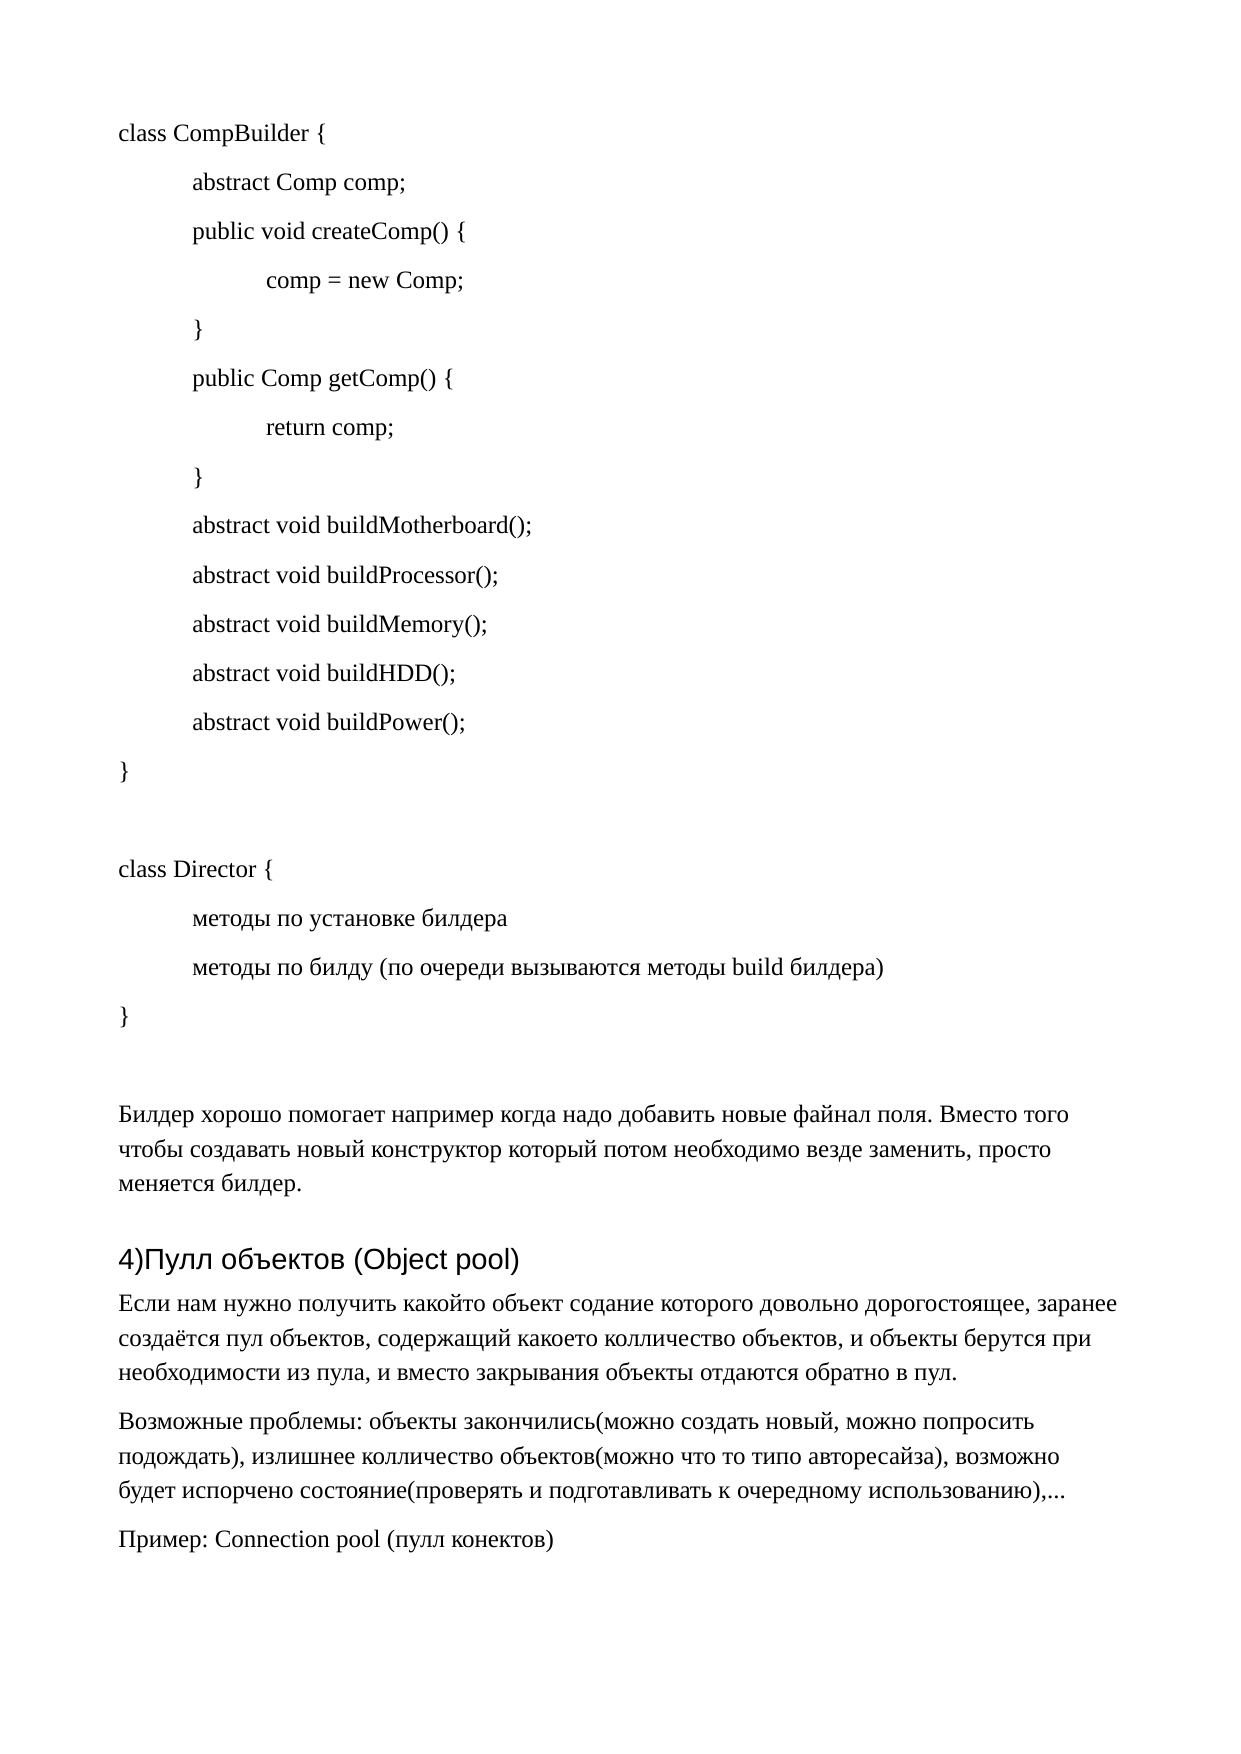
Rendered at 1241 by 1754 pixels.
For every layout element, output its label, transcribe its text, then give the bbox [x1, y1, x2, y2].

text class Director { [118, 854, 1122, 883]
text Пример: Connection pool (пулл конектов) [118, 1524, 1122, 1553]
text } [118, 462, 1122, 490]
text Билдер хорошо помогает например когда надо добавить новые файнал поля. Вместо того чтобы создавать новый конструктор который потом необходимо везде заменить, просто меняется билдер. [118, 1099, 1122, 1197]
text class CompBuilder { [118, 118, 1122, 147]
text методы по билду (по очереди вызываются методы build билдера) [118, 952, 1122, 981]
text Если нам нужно получить какойто объект содание которого довольно дорогостоящее, заранее создаётся пул объектов, содержащий какоето колличество объектов, и объекты берутся при необходимости из пула, и вместо закрывания объекты отдаются обратно в пул. [118, 1288, 1122, 1386]
text Возможные проблемы: объекты закончились(можно создать новый, можно попросить подождать), излишнее колличество объектов(можно что то типо авторесайза), возможно будет испорчено состояние(проверять и подготавливать к очередному использованию),... [118, 1406, 1122, 1504]
text return comp; [118, 412, 1122, 441]
text public void createComp() { [118, 216, 1122, 245]
text abstract void buildProcessor(); [118, 560, 1122, 588]
text comp = new Comp; [118, 265, 1122, 294]
text public Comp getComp() { [118, 363, 1122, 392]
text abstract Comp comp; [118, 167, 1122, 196]
subtitle 4)Пулл объектов (Object pool) [118, 1242, 1122, 1276]
text } [118, 1001, 1122, 1030]
text } [118, 314, 1122, 343]
text abstract void buildMotherboard(); [118, 511, 1122, 539]
text abstract void buildHDD(); [118, 658, 1122, 687]
text abstract void buildMemory(); [118, 609, 1122, 637]
text методы по установке билдера [118, 903, 1122, 932]
text } [118, 756, 1122, 785]
text abstract void buildPower(); [118, 707, 1122, 736]
